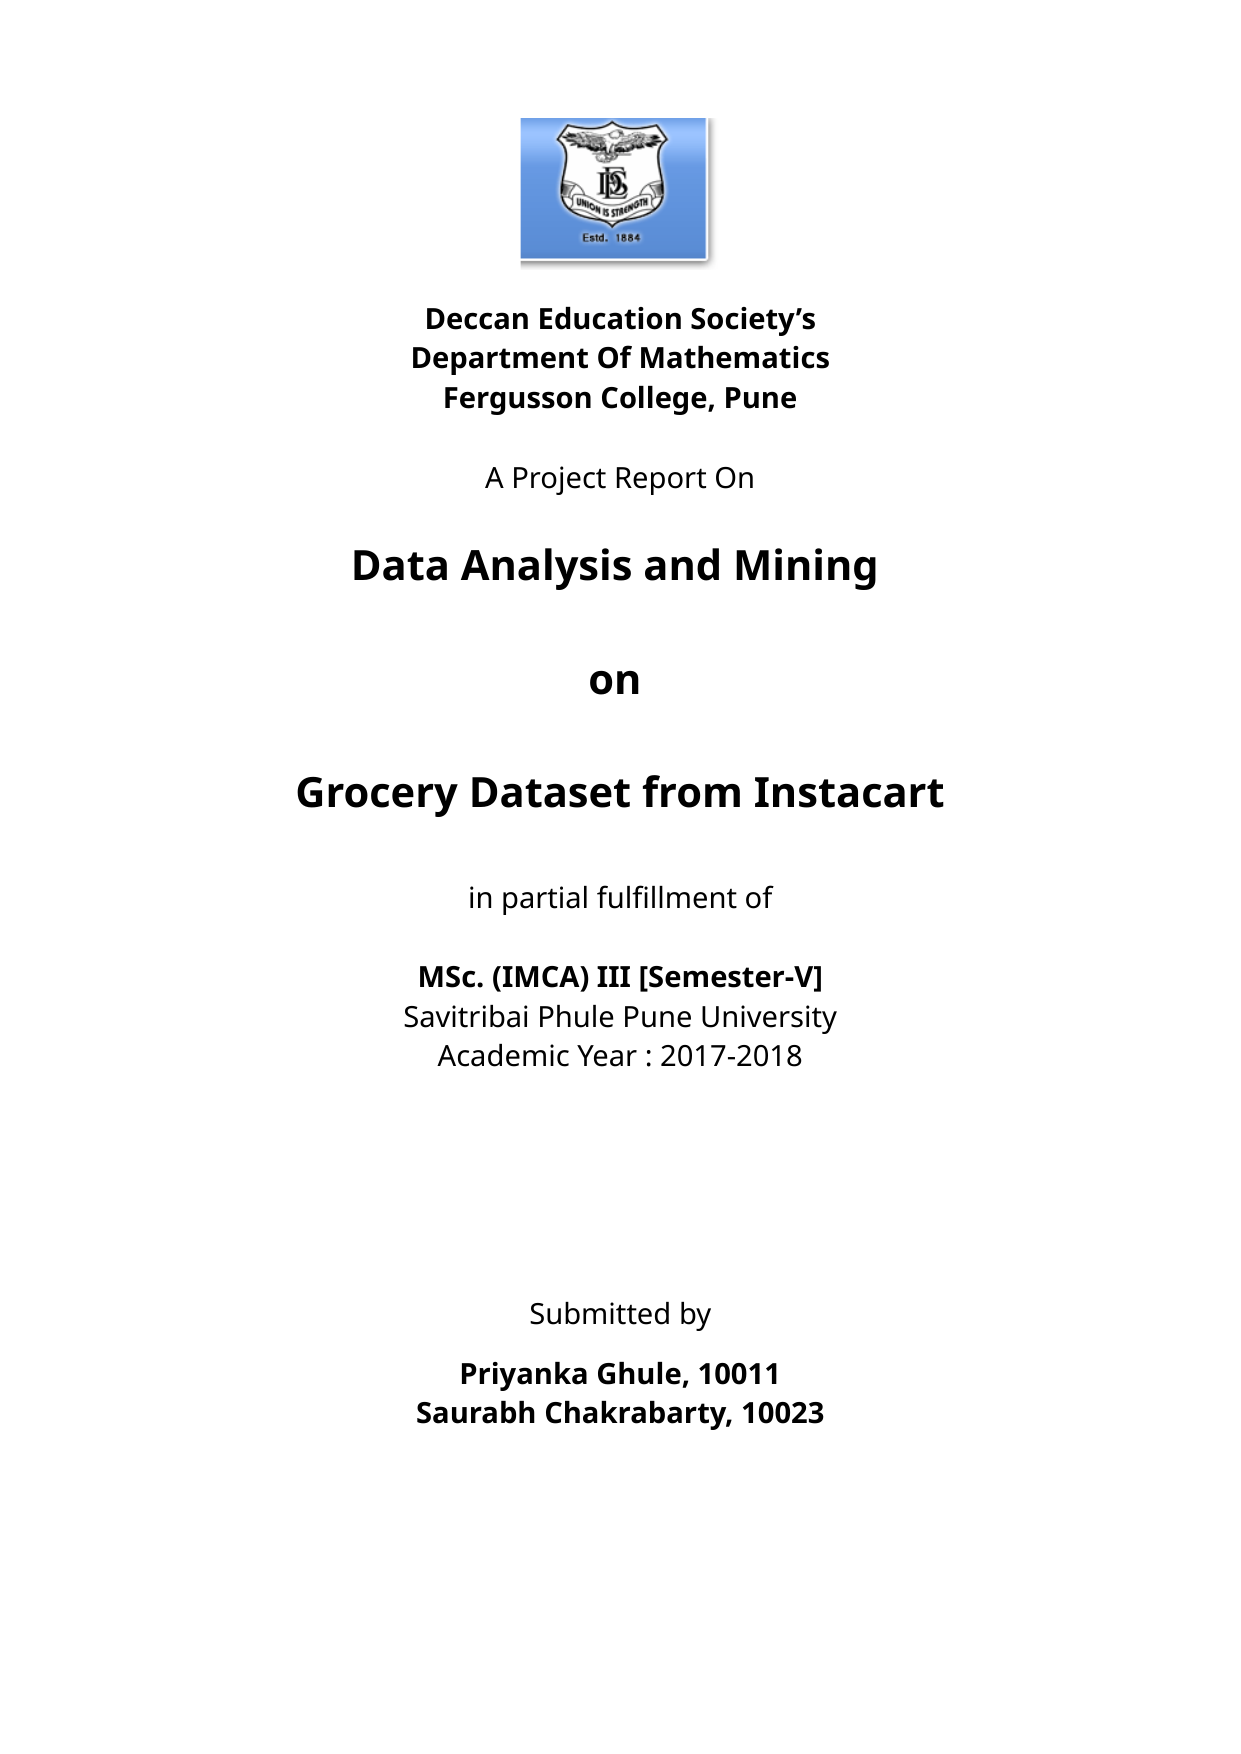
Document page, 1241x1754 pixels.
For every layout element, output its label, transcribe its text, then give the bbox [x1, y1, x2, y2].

text Savitribai Phule Pune University [118, 996, 1122, 1036]
text MSc. (IMCA) III [Semester-V] [118, 956, 1122, 996]
text Department Of Mathematics [118, 338, 1122, 377]
text Data Analysis and Mining [118, 536, 1122, 593]
text Saurabh Chakrabarty, 10023 [118, 1393, 1122, 1432]
text on [118, 650, 1122, 707]
text Submitted by [118, 1293, 1122, 1333]
text Academic Year : 2017-2018 [118, 1036, 1122, 1075]
text Deccan Education Society’s [118, 298, 1122, 338]
text A Project Report On [118, 457, 1122, 497]
picture [520, 118, 721, 270]
text Grocery Dataset from Instacart [118, 763, 1122, 820]
text Priyanka Ghule, 10011 [118, 1353, 1122, 1393]
text in partial fulfillment of [118, 877, 1122, 917]
text Fergusson College, Pune [118, 377, 1122, 417]
